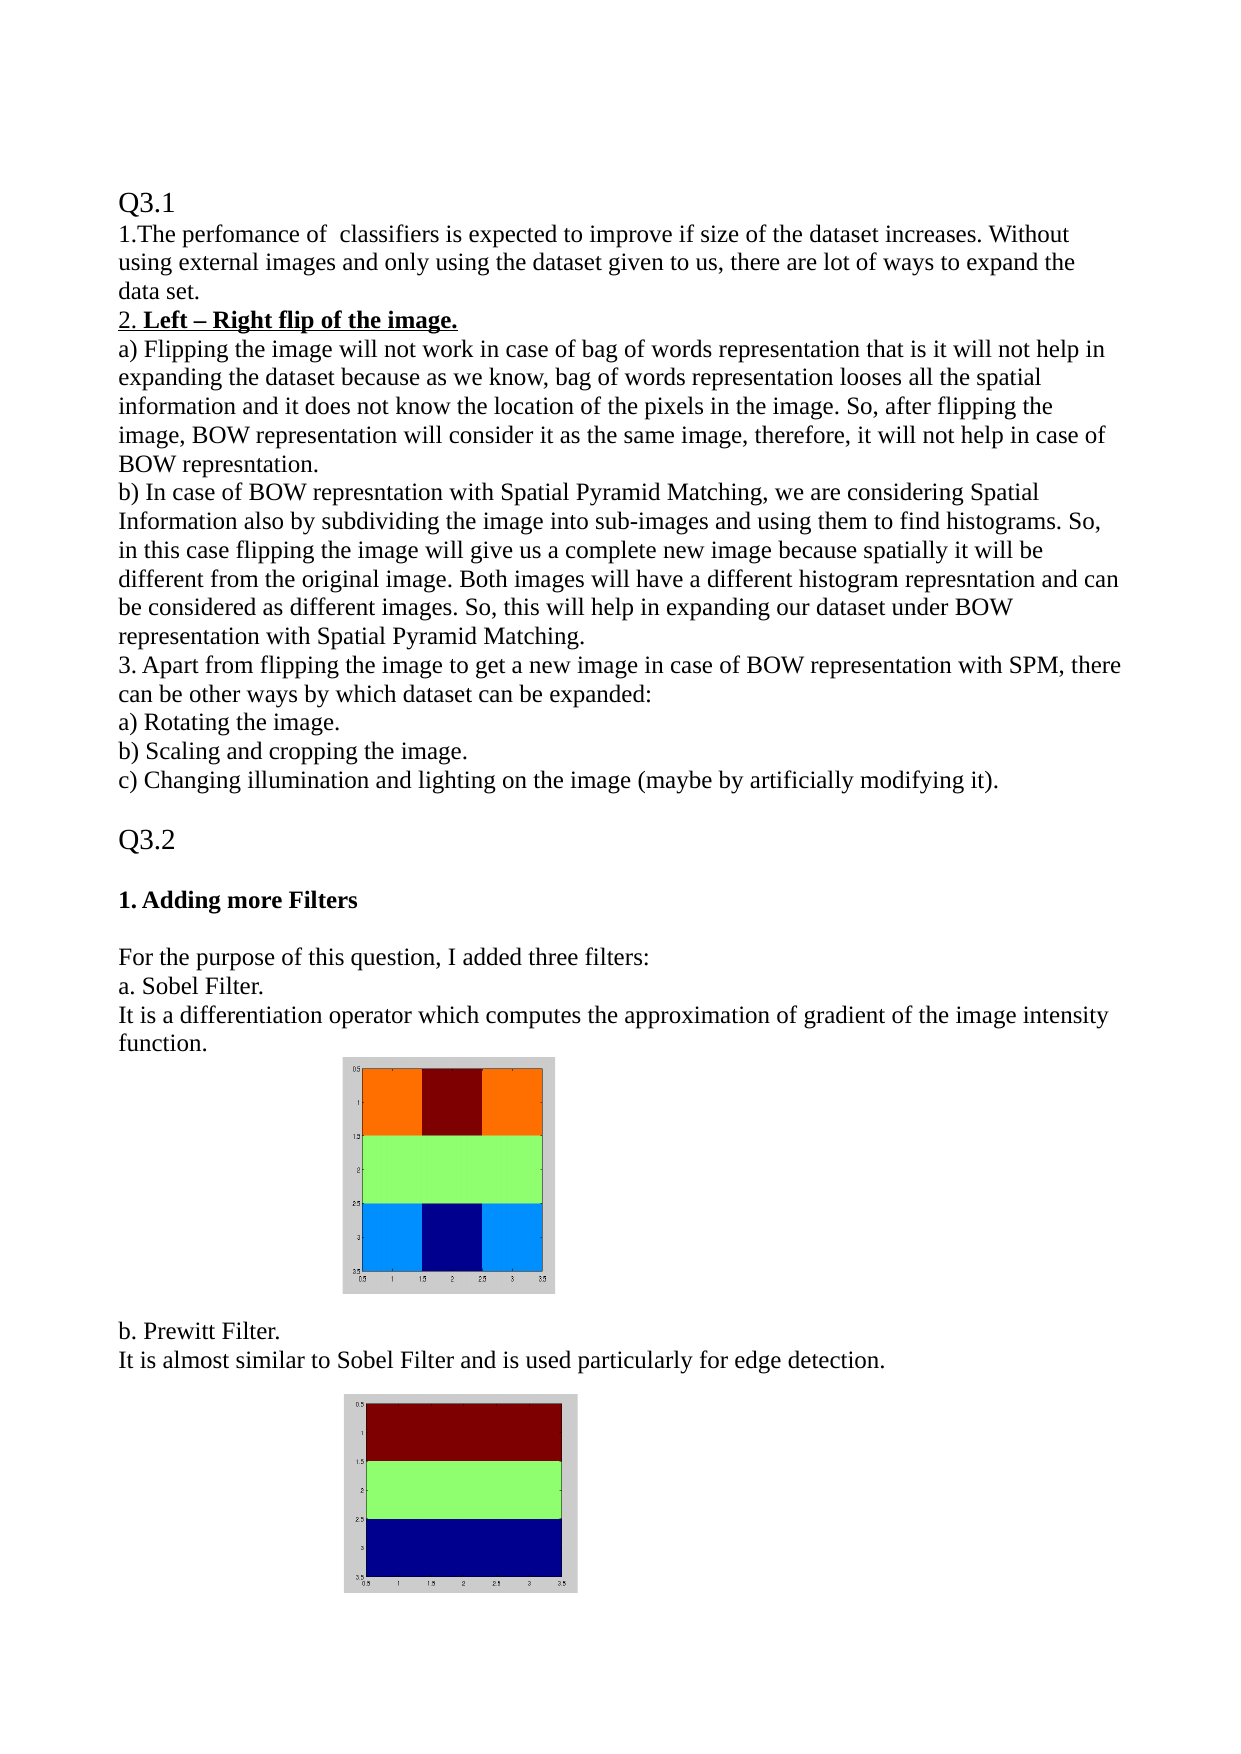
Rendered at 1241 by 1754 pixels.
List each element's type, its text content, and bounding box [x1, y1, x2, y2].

text b) Scaling and cropping the image. [118, 736, 1122, 765]
text a. Sobel Filter. [118, 971, 1122, 1000]
text c) Changing illumination and lighting on the image (maybe by artificially modifying it). [118, 765, 1122, 794]
text It is a differentiation operator which computes the approximation of gradient of the image intensity function. [118, 1000, 1122, 1057]
text b) In case of BOW represntation with Spatial Pyramid Matching, we are considering Spatial Information also by subdividing the image into sub-images and using them to find histograms. So, in this case flipping the image will give us a complete new image because spatially it will be different from the original image. Both images will have a different histogram represntation and can be considered as different images. So, this will help in expanding our dataset under BOW representation with Spatial Pyramid Matching. [118, 477, 1122, 650]
text 1. Adding more Filters For the purpose of this question, I added three filters: [118, 885, 1122, 971]
text 2. Left – Right flip of the image. [118, 305, 1122, 334]
text a) Rotating the image. [118, 707, 1122, 736]
text 1.The perfomance of classifiers is expected to improve if size of the dataset increases. Without using external images and only using the dataset given to us, there are lot of ways to expand the data set. [118, 219, 1122, 305]
text Q3.1 [118, 185, 1122, 219]
text 3. Apart from flipping the image to get a new image in case of BOW representation with SPM, there can be other ways by which dataset can be expanded: [118, 650, 1122, 707]
text b. Prewitt Filter. It is almost similar to Sobel Filter and is used particularly for edge detection. [118, 1316, 1122, 1373]
text Q3.2 [118, 822, 1122, 856]
picture [342, 1057, 556, 1294]
picture [343, 1394, 578, 1593]
text a) Flipping the image will not work in case of bag of words representation that is it will not help in expanding the dataset because as we know, bag of words representation looses all the spatial information and it does not know the location of the pixels in the image. So, after flipping the image, BOW representation will consider it as the same image, therefore, it will not help in case of BOW represntation. [118, 334, 1122, 477]
